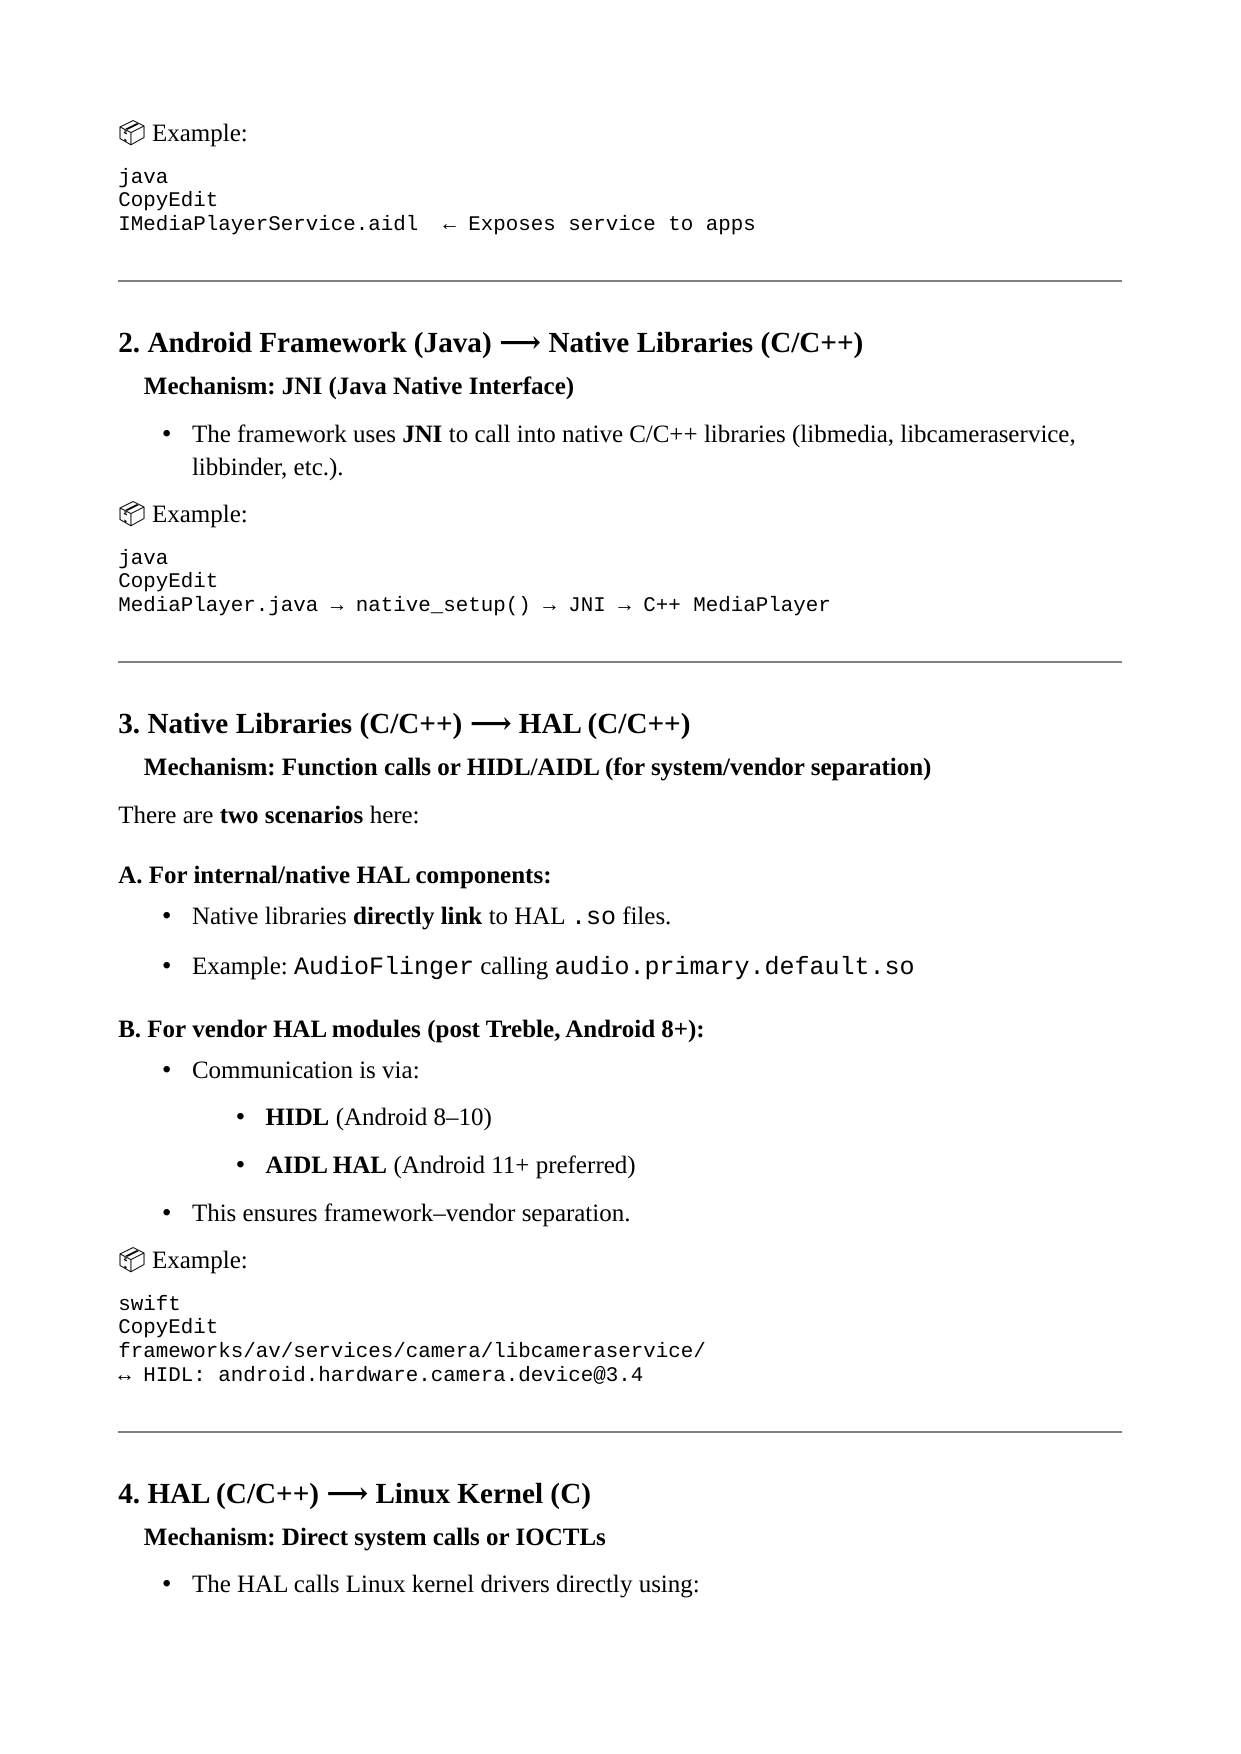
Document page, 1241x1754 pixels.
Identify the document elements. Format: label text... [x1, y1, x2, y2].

list Communication is via: [162, 1055, 1122, 1084]
subtitle 4. HAL (C/C++) ⟶ Linux Kernel (C) [118, 1476, 1122, 1509]
text CopyEdit [118, 189, 1122, 213]
text ✅ Mechanism: JNI (Java Native Interface) [118, 371, 1122, 400]
text swift [118, 1293, 1122, 1317]
list The HAL calls Linux kernel drivers directly using: [162, 1569, 1122, 1598]
text CopyEdit [118, 1317, 1122, 1340]
subtitle 2. Android Framework (Java) ⟶ Native Libraries (C/C++) [118, 325, 1122, 358]
text ↔ HIDL: android.hardware.camera.device@3.4 [118, 1364, 1122, 1387]
text 📦 Example: [118, 1245, 1122, 1274]
text frameworks/av/services/camera/libcameraservice/ [118, 1340, 1122, 1364]
list Native libraries directly link to HAL .so files. [162, 901, 1122, 932]
text ✅ Mechanism: Direct system calls or IOCTLs [118, 1522, 1122, 1551]
text 📦 Example: [118, 499, 1122, 528]
text java [118, 547, 1122, 571]
list The framework uses JNI to call into native C/C++ libraries (libmedia, libcameraservice, libbinder, etc.). [162, 419, 1122, 480]
subtitle A. For internal/native HAL components: [118, 860, 1122, 889]
list This ensures framework–vendor separation. [162, 1198, 1122, 1226]
list AIDL HAL (Android 11+ preferred) [236, 1150, 1122, 1179]
list HIDL (Android 8–10) [236, 1102, 1122, 1131]
subtitle B. For vendor HAL modules (post Treble, Android 8+): [118, 1014, 1122, 1042]
list Example: AudioFlinger calling audio.primary.default.so [162, 951, 1122, 982]
text MediaPlayer.java → native_setup() → JNI → C++ MediaPlayer [118, 594, 1122, 618]
text IMediaPlayerService.aidl ← Exposes service to apps [118, 213, 1122, 237]
text There are two scenarios here: [118, 800, 1122, 828]
text ✅ Mechanism: Function calls or HIDL/AIDL (for system/vendor separation) [118, 752, 1122, 781]
text 📦 Example: [118, 118, 1122, 147]
subtitle 3. Native Libraries (C/C++) ⟶ HAL (C/C++) [118, 706, 1122, 740]
text CopyEdit [118, 571, 1122, 594]
text java [118, 166, 1122, 189]
